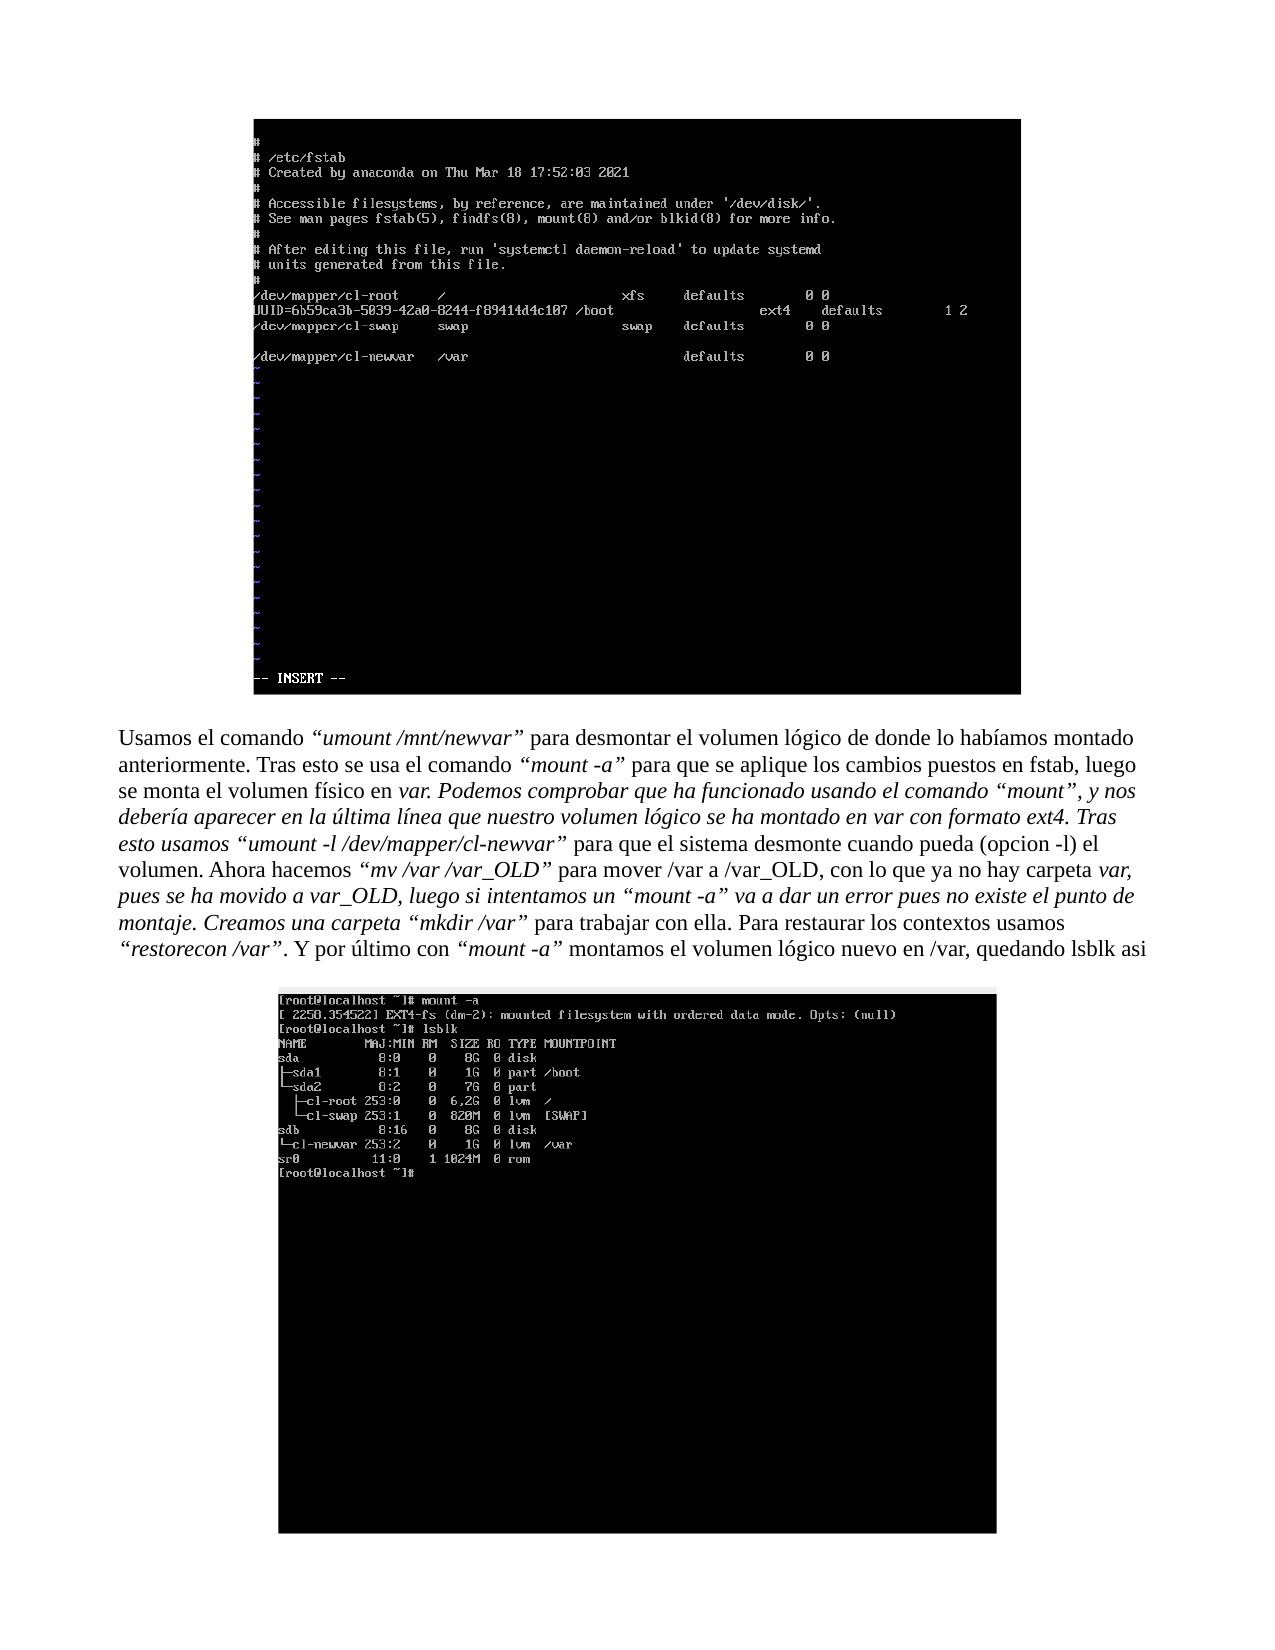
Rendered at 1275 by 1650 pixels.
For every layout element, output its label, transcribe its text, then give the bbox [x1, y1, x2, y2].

text Usamos el comando “umount /mnt/newvar” para desmontar el volumen lógico de donde lo habíamos montado anteriormente. Tras esto se usa el comando “mount -a” para que se aplique los cambios puestos en fstab, luego se monta el volumen físico en var. Podemos comprobar que ha funcionado usando el comando “mount”, y nos debería aparecer en la última línea que nuestro volumen lógico se ha montado en var con formato ext4. Tras esto usamos “umount -l /dev/mapper/cl-newvar” para que el sistema desmonte cuando pueda (opcion -l) el volumen. Ahora hacemos “mv /var /var_OLD” para mover /var a /var_OLD, con lo que ya no hay carpeta var, pues se ha movido a var_OLD, luego si intentamos un “mount -a” va a dar un error pues no existe el punto de montaje. Creamos una carpeta “mkdir /var” para trabajar con ella. Para restaurar los contextos usamos “restorecon /var”. Y por último con “mount -a” montamos el volumen lógico nuevo en /var, quedando lsblk asi [118, 724, 1157, 961]
picture [253, 118, 1022, 695]
picture [278, 987, 997, 1534]
